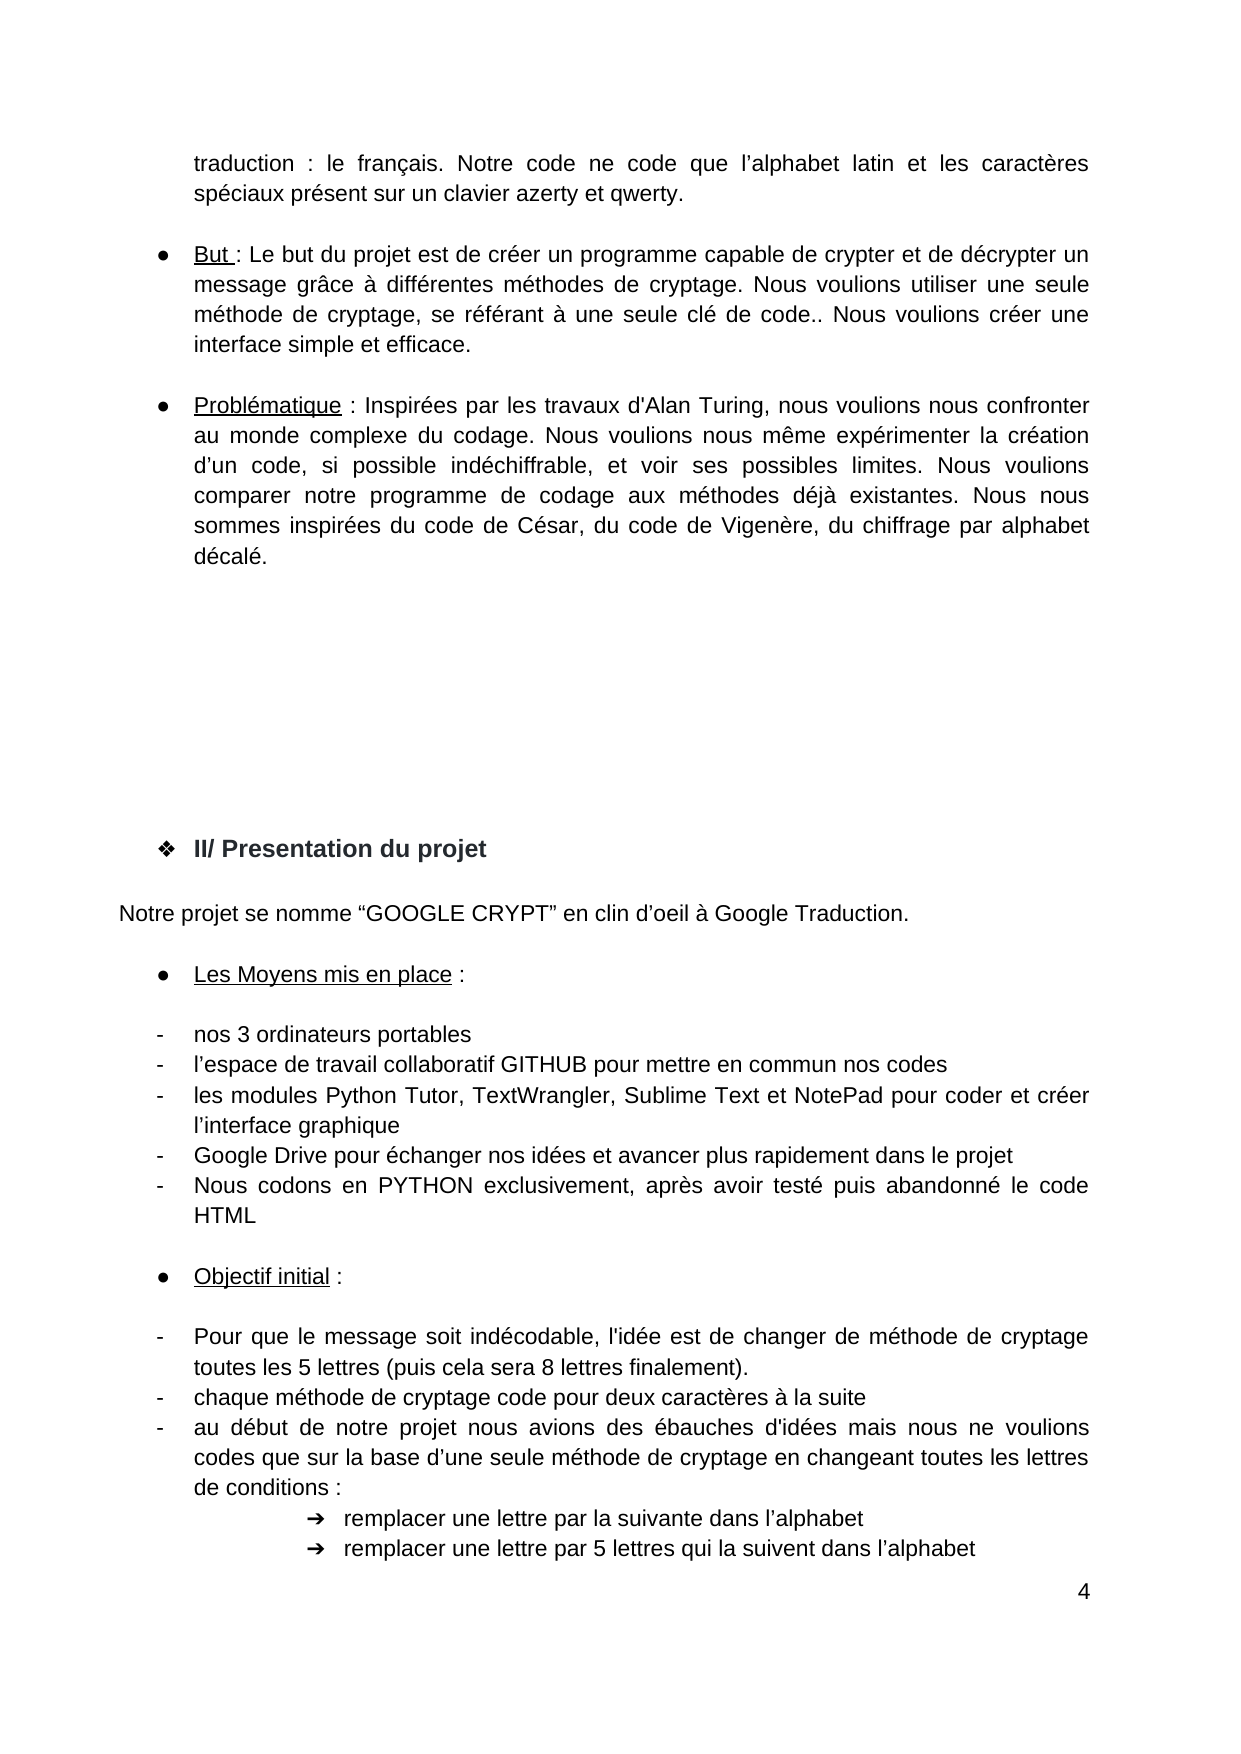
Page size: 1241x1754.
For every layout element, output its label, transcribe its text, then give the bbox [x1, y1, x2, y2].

list Nous codons en PYTHON exclusivement, après avoir testé puis abandonné le code HTML [156, 1172, 1090, 1229]
list remplacer une lettre par la suivante dans l’alphabet [306, 1504, 1090, 1531]
list Google Drive pour échanger nos idées et avancer plus rapidement dans le projet [156, 1142, 1090, 1168]
list Les Moyens mis en place : [156, 961, 1090, 987]
list II/ Presentation du projet [156, 834, 1090, 863]
list Objectif initial : [156, 1263, 1090, 1289]
list Pour que le message soit indécodable, l'idée est de changer de méthode de cryptage toutes les 5 lettres (puis cela sera 8 lettres finalement). [156, 1323, 1090, 1380]
list chaque méthode de cryptage code pour deux caractères à la suite [156, 1384, 1090, 1410]
list nos 3 ordinateurs portables [156, 1021, 1090, 1047]
list But : Le but du projet est de créer un programme capable de crypter et de décrypter un message grâce à différentes méthodes de cryptage. Nous voulions utiliser une seule méthode de cryptage, se référant à une seule clé de code.. Nous voulions créer une interface simple et efficace. [156, 241, 1090, 358]
list remplacer une lettre par 5 lettres qui la suivent dans l’alphabet [306, 1535, 1090, 1561]
list au début de notre projet nous avions des ébauches d'idées mais nous ne voulions codes que sur la base d’une seule méthode de cryptage en changeant toutes les lettres de conditions : [156, 1414, 1090, 1501]
list Problématique : Inspirées par les travaux d'Alan Turing, nous voulions nous confronter au monde complexe du codage. Nous voulions nous même expérimenter la création d’un code, si possible indéchiffrable, et voir ses possibles limites. Nous voulions comparer notre programme de codage aux méthodes déjà existantes. Nous nous sommes inspirées du code de César, du code de Vigenère, du chiffrage par alphabet décalé. [156, 392, 1090, 569]
text Notre projet se nomme “GOOGLE CRYPT” en clin d’oeil à Google Traduction. [119, 900, 1090, 927]
list traduction : le français. Notre code ne code que l’alphabet latin et les caractères spéciaux présent sur un clavier azerty et qwerty. [156, 150, 1090, 207]
list les modules Python Tutor, TextWrangler, Sublime Text et NotePad pour coder et créer l’interface graphique [156, 1082, 1090, 1138]
list l’espace de travail collaboratif GITHUB pour mettre en commun nos codes [156, 1051, 1090, 1078]
